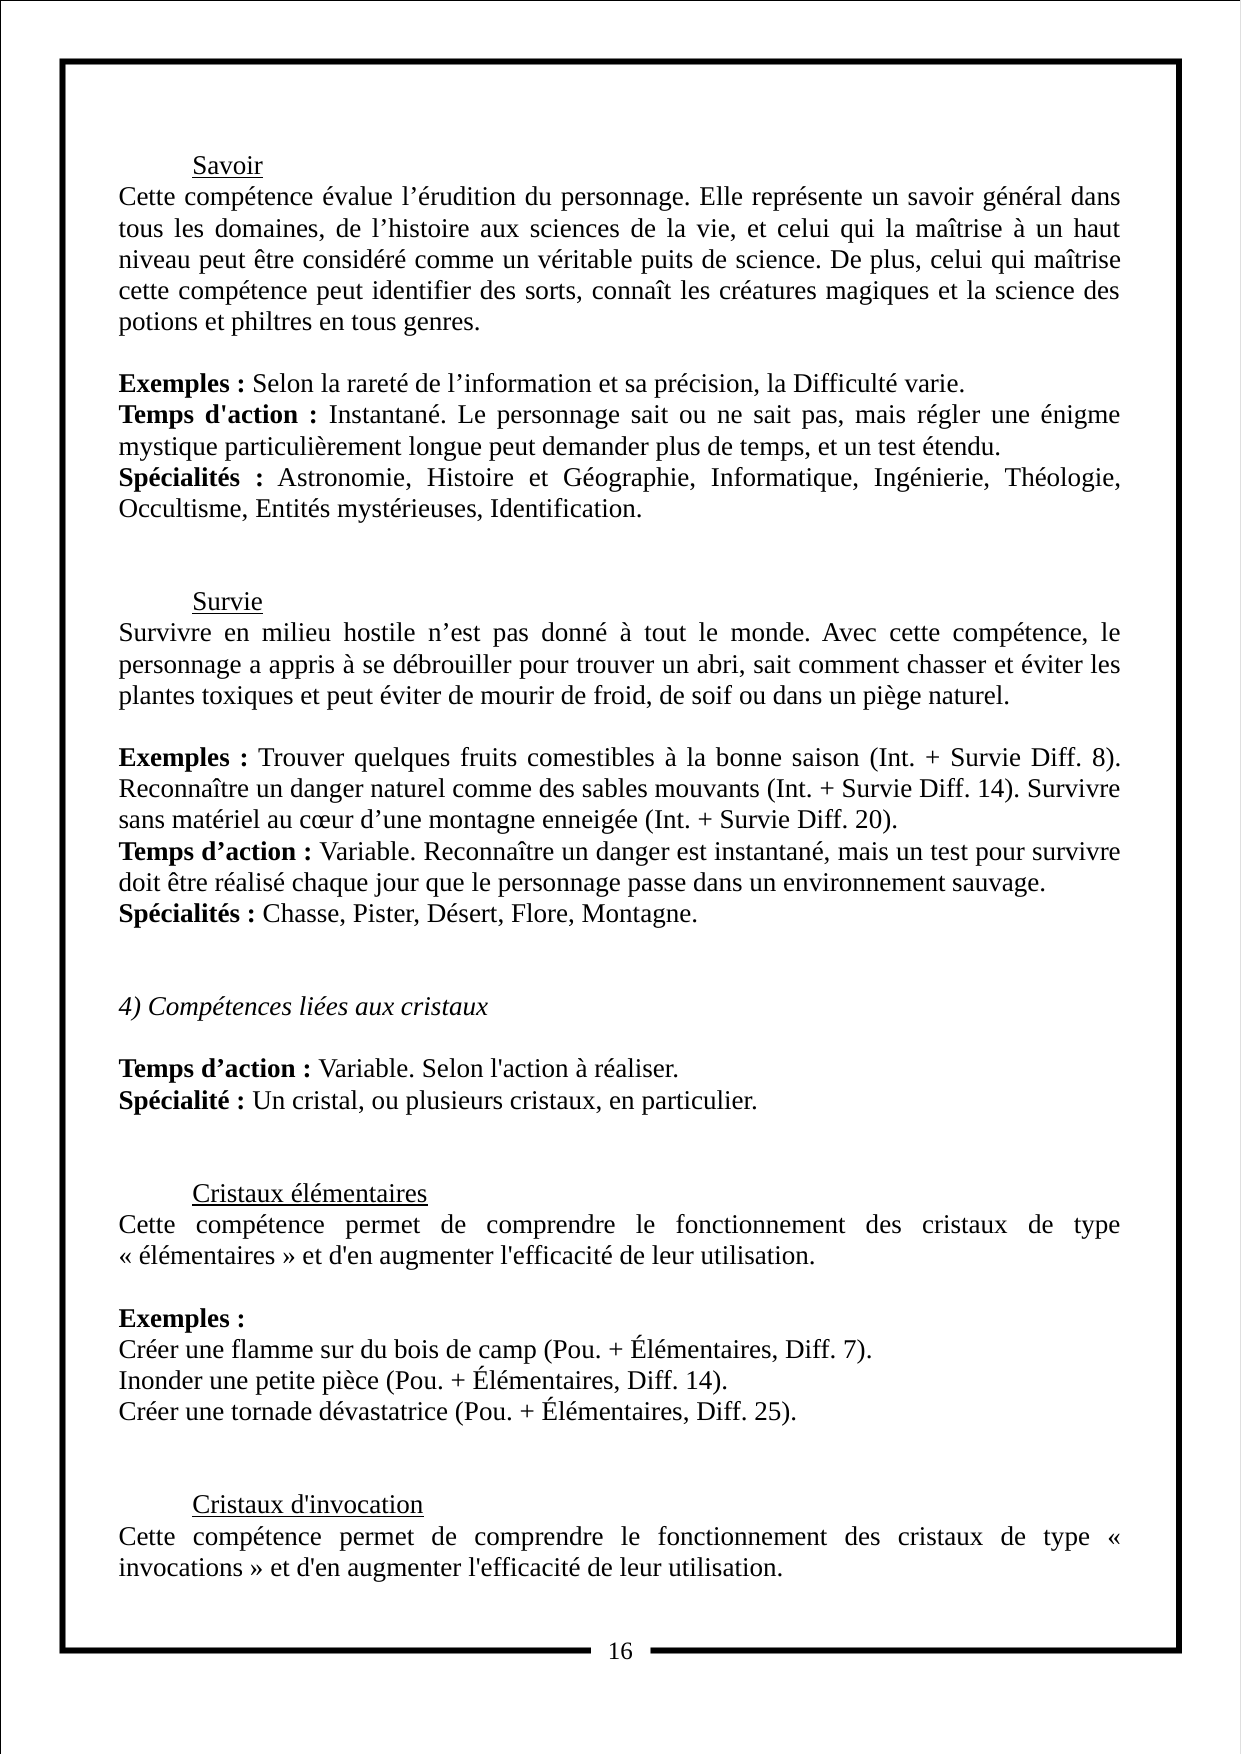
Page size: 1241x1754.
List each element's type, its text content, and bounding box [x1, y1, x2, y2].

text Temps d’action : Variable. Reconnaître un danger est instantané, mais un test pour survivre doit être réalisé chaque jour que le personnage passe dans un environnement sauvage. [118, 834, 1122, 897]
text Savoir [118, 149, 1122, 181]
text Créer une flamme sur du bois de camp (Pou. + Élémentaires, Diff. 7). [118, 1333, 1122, 1364]
text Cristaux élémentaires [118, 1177, 1122, 1208]
text Exemples : [118, 1302, 1122, 1333]
text Temps d'action : Instantané. Le personnage sait ou ne sait pas, mais régler une énigme mystique particulièrement longue peut demander plus de temps, et un test étendu. [118, 398, 1122, 461]
text Cristaux d'invocation [118, 1489, 1122, 1520]
text Inonder une petite pièce (Pou. + Élémentaires, Diff. 14). [118, 1364, 1122, 1395]
text 4) Compétences liées aux cristaux [118, 990, 1122, 1021]
text Cette compétence permet de comprendre le fonctionnement des cristaux de type « invocations » et d'en augmenter l'efficacité de leur utilisation. [118, 1520, 1122, 1582]
text Spécialité : Un cristal, ou plusieurs cristaux, en particulier. [118, 1084, 1122, 1115]
text Survie [118, 585, 1122, 617]
text Spécialités : Chasse, Pister, Désert, Flore, Montagne. [118, 897, 1122, 928]
text Exemples : Selon la rareté de l’information et sa précision, la Difficulté varie. [118, 367, 1122, 398]
text Cette compétence évalue l’érudition du personnage. Elle représente un savoir général dans tous les domaines, de l’histoire aux sciences de la vie, et celui qui la maîtrise à un haut niveau peut être considéré comme un véritable puits de science. De plus, celui qui maîtrise cette compétence peut identifier des sorts, connaît les créatures magiques et la science des potions et philtres en tous genres. [118, 181, 1122, 336]
text Exemples : Trouver quelques fruits comestibles à la bonne saison (Int. + Survie Diff. 8). Reconnaître un danger naturel comme des sables mouvants (Int. + Survie Diff. 14). Survivre sans matériel au cœur d’une montagne enneigée (Int. + Survie Diff. 20). [118, 741, 1122, 834]
text Spécialités : Astronomie, Histoire et Géographie, Informatique, Ingénierie, Théologie, Occultisme, Entités mystérieuses, Identification. [118, 461, 1122, 523]
picture [1, 1, 1240, 1754]
text Temps d’action : Variable. Selon l'action à réaliser. [118, 1053, 1122, 1084]
text Survivre en milieu hostile n’est pas donné à tout le monde. Avec cette compétence, le personnage a appris à se débrouiller pour trouver un abri, sait comment chasser et éviter les plantes toxiques et peut éviter de mourir de froid, de soif ou dans un piège naturel. [118, 617, 1122, 710]
text Créer une tornade dévastatrice (Pou. + Élémentaires, Diff. 25). [118, 1395, 1122, 1426]
text Cette compétence permet de comprendre le fonctionnement des cristaux de type « élémentaires » et d'en augmenter l'efficacité de leur utilisation. [118, 1208, 1122, 1271]
